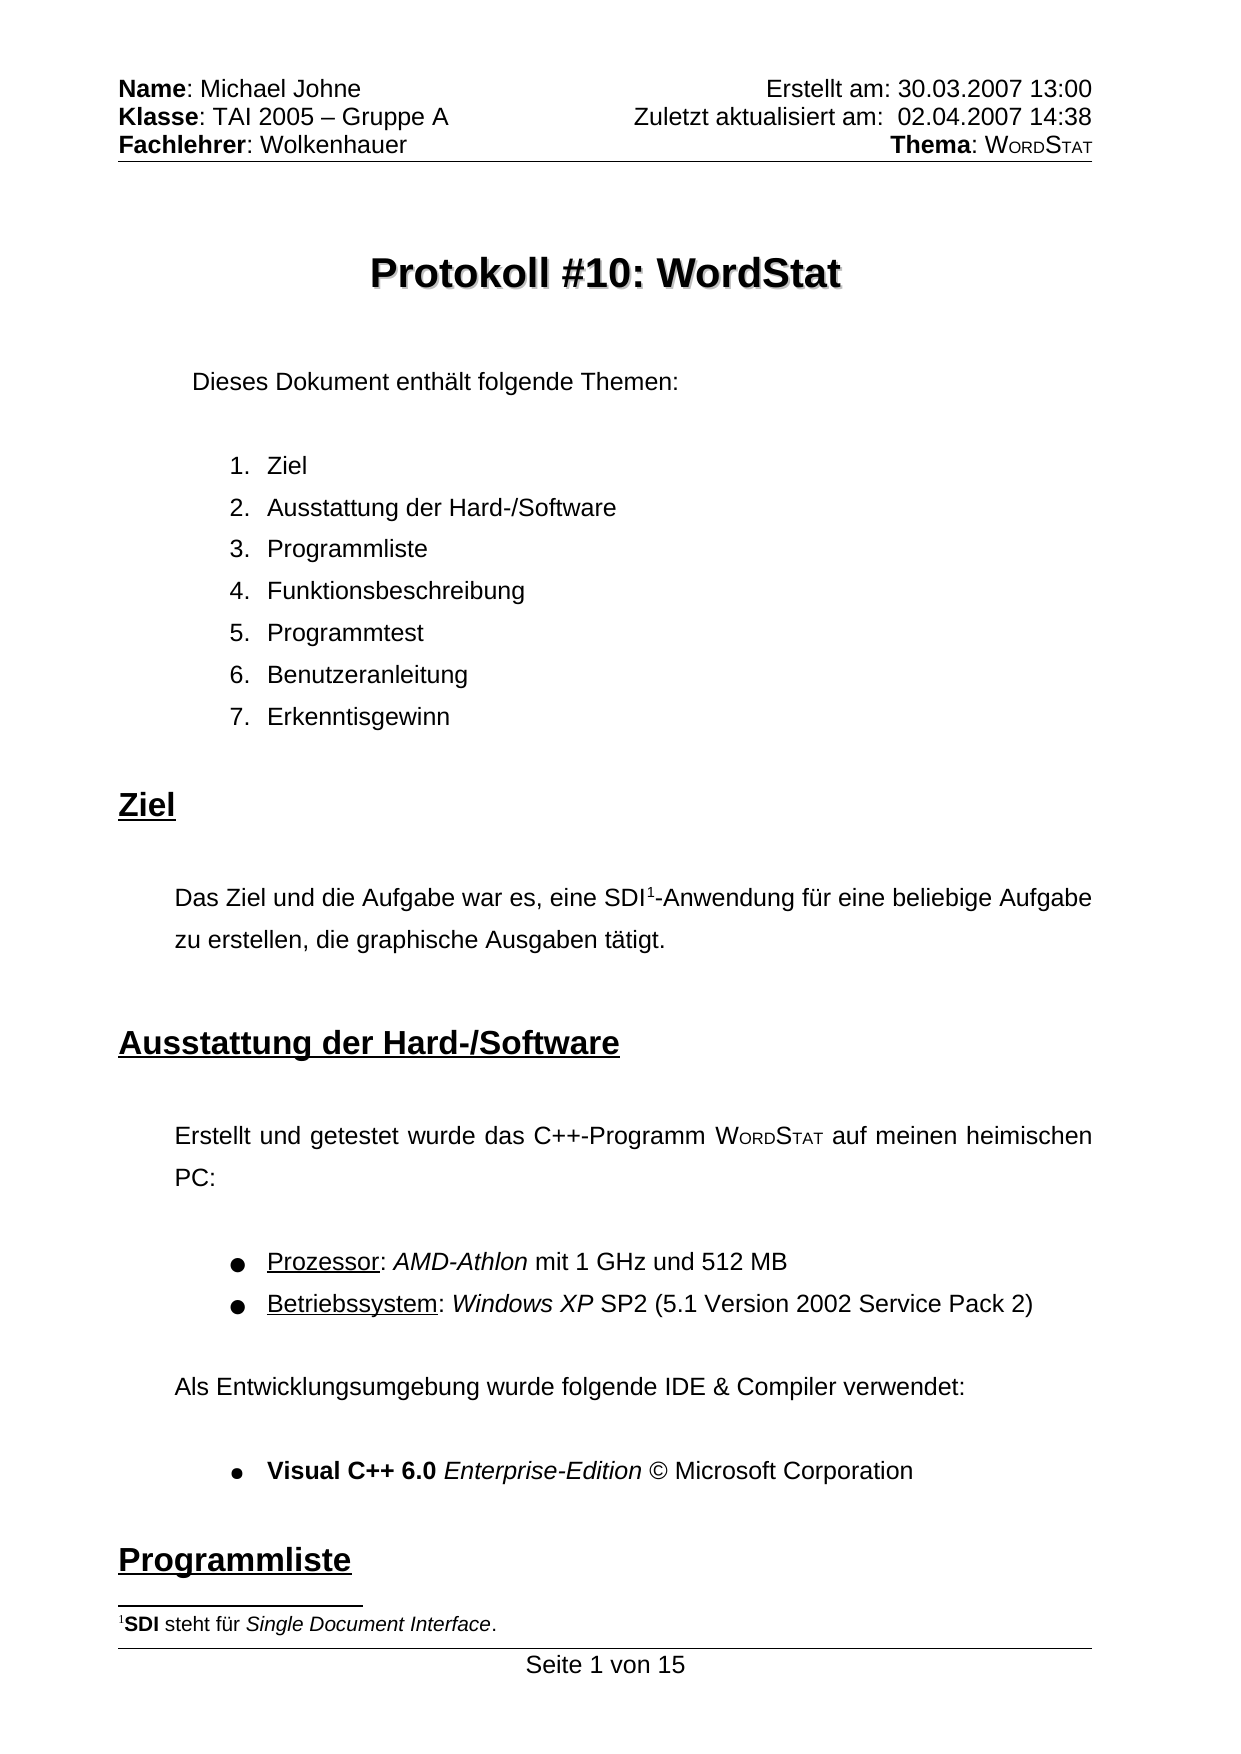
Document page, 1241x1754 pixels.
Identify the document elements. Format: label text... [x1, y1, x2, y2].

text Das Ziel und die Aufgabe war es, eine SDI-Anwendung für eine beliebige Aufgabe zu erstellen, die graphische Ausgaben tätigt. [174, 884, 1093, 954]
list Prozessor: AMD-Athlon mit 1 GHz und 512 MB [229, 1247, 1093, 1275]
text Dieses Dokument enthält folgende Themen: [192, 368, 1092, 396]
text SDI steht für Single Document Interface. [118, 1612, 1092, 1636]
text Als Entwicklungsumgebung wurde folgende IDE & Compiler verwendet: [174, 1373, 1093, 1401]
subtitle Protokoll #10: WordStat [118, 250, 1092, 296]
text Programmliste [118, 1541, 1092, 1578]
list Ziel [229, 451, 1092, 479]
list Betriebssystem: Windows XP SP2 (5.1 Version 2002 Service Pack 2) [229, 1289, 1093, 1317]
list Funktionsbeschreibung [229, 577, 1092, 605]
list Programmliste [229, 535, 1092, 563]
list Visual C++ 6.0 Enterprise-Edition © Microsoft Corporation [229, 1457, 1093, 1485]
list Benutzeranleitung [229, 661, 1092, 689]
text Ziel [118, 786, 1092, 824]
list Erkenntisgewinn [229, 703, 1092, 731]
text Erstellt und getestet wurde das C++-Programm WordStat auf meinen heimischen PC: [174, 1122, 1093, 1192]
list Programmtest [229, 619, 1092, 647]
text Ausstattung der Hard-/Software [118, 1024, 1092, 1061]
list Ausstattung der Hard-/Software [229, 493, 1092, 521]
